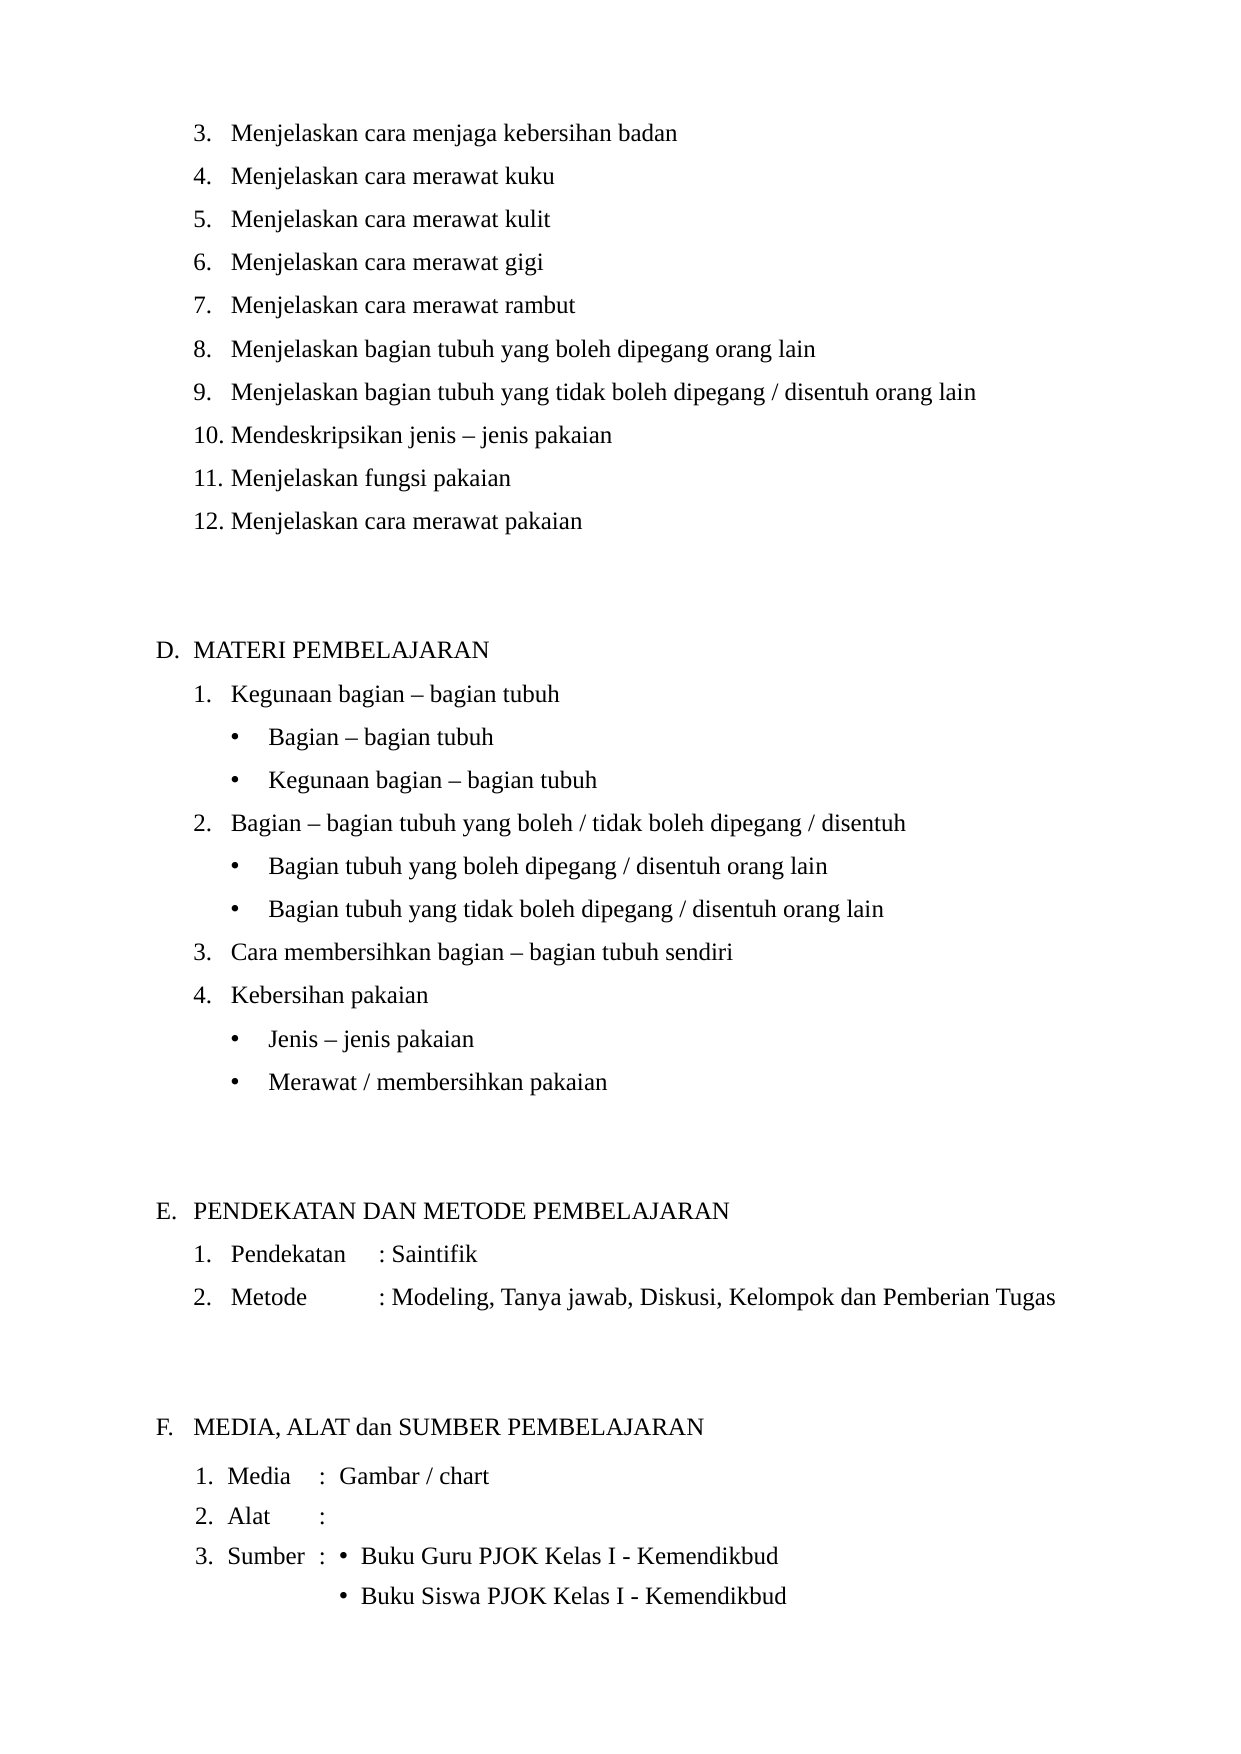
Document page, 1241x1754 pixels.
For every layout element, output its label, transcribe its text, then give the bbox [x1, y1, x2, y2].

table_cell : [313, 1535, 333, 1576]
table_cell [334, 1495, 1028, 1535]
table_header 1. [189, 1455, 221, 1495]
list Cara membersihkan bagian – bagian tubuh sendiri [193, 937, 1122, 966]
list Menjelaskan cara merawat rambut [193, 291, 1122, 319]
list Bagian tubuh yang tidak boleh dipegang / disentuh orang lain [231, 894, 1122, 923]
list Kegunaan bagian – bagian tubuh [193, 679, 1122, 707]
table_cell [313, 1576, 333, 1616]
table_header Gambar / chart [334, 1455, 1028, 1495]
list Menjelaskan cara merawat gigi [193, 247, 1122, 276]
list Kebersihan pakaian [193, 981, 1122, 1009]
table_cell Buku Siswa PJOK Kelas I - Kemendikbud [334, 1576, 1028, 1616]
list Menjelaskan cara merawat pakaian [193, 506, 1122, 535]
list PENDEKATAN DAN METODE PEMBELAJARAN [156, 1196, 1122, 1225]
table_header : [313, 1455, 333, 1495]
table_cell [189, 1576, 221, 1616]
table_cell : [313, 1495, 333, 1535]
table_cell 2. [189, 1495, 221, 1535]
list Bagian tubuh yang boleh dipegang / disentuh orang lain [231, 851, 1122, 880]
table_cell 3. [189, 1535, 221, 1576]
list MEDIA, ALAT dan SUMBER PEMBELAJARAN [156, 1412, 1122, 1441]
list Bagian – bagian tubuh [231, 722, 1122, 751]
list Merawat / membersihkan pakaian [231, 1067, 1122, 1096]
list Bagian – bagian tubuh yang boleh / tidak boleh dipegang / disentuh [193, 808, 1122, 837]
table_cell Alat [221, 1495, 313, 1535]
list Menjelaskan cara merawat kulit [193, 204, 1122, 233]
table_cell [221, 1576, 313, 1616]
list Pendekatan : Saintifik [193, 1239, 1122, 1268]
list MATERI PEMBELAJARAN [156, 636, 1122, 664]
list Mendeskripsikan jenis – jenis pakaian [193, 420, 1122, 449]
list Menjelaskan bagian tubuh yang boleh dipegang orang lain [193, 334, 1122, 362]
list Jenis – jenis pakaian [231, 1024, 1122, 1052]
table_cell Sumber [221, 1535, 313, 1576]
table_header Media [221, 1455, 313, 1495]
list Menjelaskan fungsi pakaian [193, 463, 1122, 492]
list Menjelaskan cara menjaga kebersihan badan [193, 118, 1122, 147]
list Menjelaskan cara merawat kuku [193, 161, 1122, 190]
list Menjelaskan bagian tubuh yang tidak boleh dipegang / disentuh orang lain [193, 377, 1122, 406]
table_cell Buku Guru PJOK Kelas I - Kemendikbud [334, 1535, 1028, 1576]
list Kegunaan bagian – bagian tubuh [231, 765, 1122, 794]
list Metode : Modeling, Tanya jawab, Diskusi, Kelompok dan Pemberian Tugas [193, 1282, 1122, 1311]
